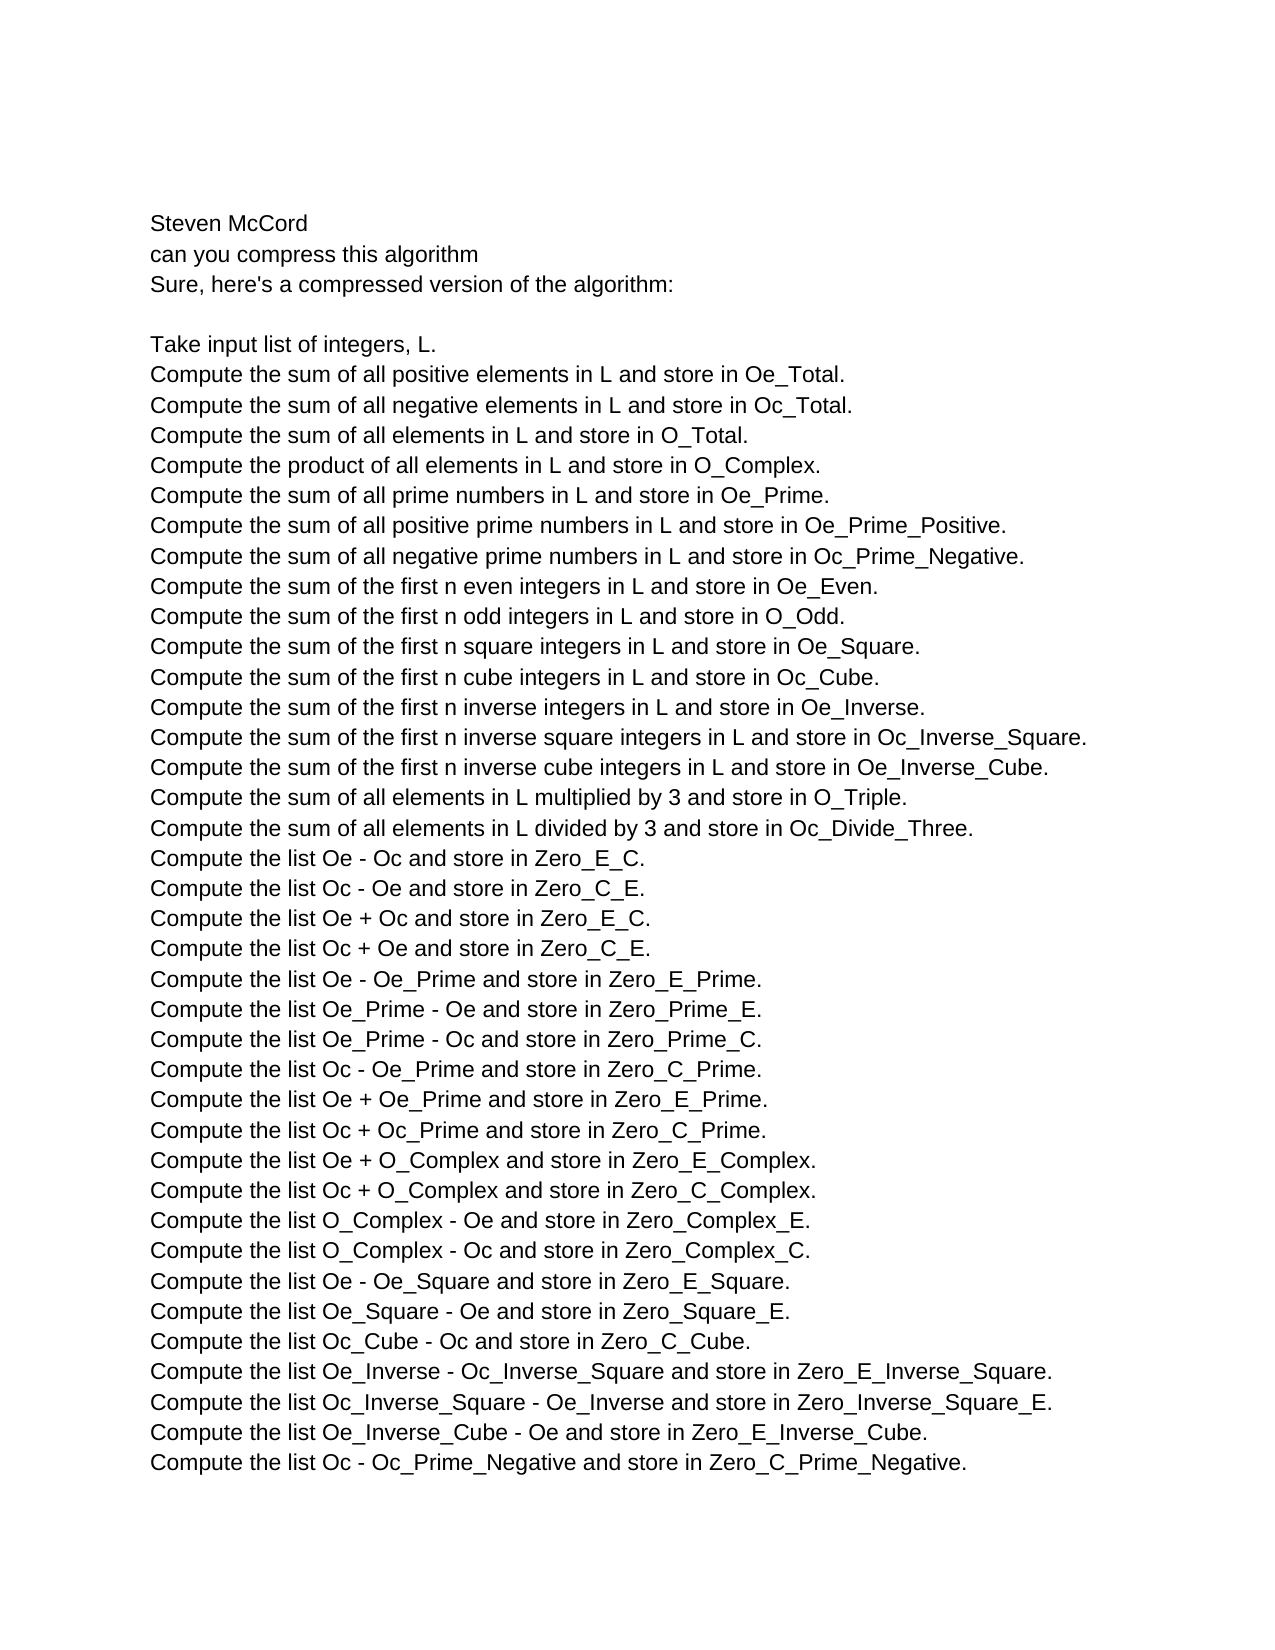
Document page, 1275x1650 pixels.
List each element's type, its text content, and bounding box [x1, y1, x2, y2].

text Compute the list Oc - Oe and store in Zero_C_E. [150, 875, 1125, 901]
text Compute the list Oc + Oc_Prime and store in Zero_C_Prime. [150, 1117, 1125, 1143]
text Compute the list Oe_Inverse_Cube - Oe and store in Zero_E_Inverse_Cube. [150, 1419, 1125, 1445]
text Compute the list Oe_Prime - Oc and store in Zero_Prime_C. [150, 1026, 1125, 1052]
text Compute the sum of all positive elements in L and store in Oe_Total. [150, 361, 1125, 388]
text Compute the sum of the first n inverse square integers in L and store in Oc_Inverse_Square. [150, 724, 1125, 750]
text Steven McCord [150, 210, 1125, 237]
text Compute the sum of the first n square integers in L and store in Oe_Square. [150, 633, 1125, 660]
text Compute the sum of the first n even integers in L and store in Oe_Even. [150, 573, 1125, 599]
text can you compress this algorithm [150, 241, 1125, 267]
text Compute the list Oe + Oe_Prime and store in Zero_E_Prime. [150, 1086, 1125, 1113]
text Compute the sum of the first n cube integers in L and store in Oc_Cube. [150, 663, 1125, 690]
text Compute the list Oc - Oe_Prime and store in Zero_C_Prime. [150, 1056, 1125, 1083]
text Compute the list Oc_Inverse_Square - Oe_Inverse and store in Zero_Inverse_Square_E. [150, 1388, 1125, 1415]
text Compute the list Oe_Prime - Oe and store in Zero_Prime_E. [150, 996, 1125, 1022]
text Compute the list Oe - Oe_Square and store in Zero_E_Square. [150, 1268, 1125, 1294]
text Compute the list O_Complex - Oc and store in Zero_Complex_C. [150, 1237, 1125, 1264]
text Compute the list O_Complex - Oe and store in Zero_Complex_E. [150, 1207, 1125, 1234]
text Compute the sum of all elements in L divided by 3 and store in Oc_Divide_Three. [150, 814, 1125, 841]
text Sure, here's a compressed version of the algorithm: [150, 271, 1125, 297]
text Take input list of integers, L. [150, 331, 1125, 358]
text Compute the list Oe + Oc and store in Zero_E_C. [150, 905, 1125, 932]
text Compute the list Oc + Oe and store in Zero_C_E. [150, 935, 1125, 962]
text Compute the list Oe + O_Complex and store in Zero_E_Complex. [150, 1147, 1125, 1173]
text Compute the sum of all negative prime numbers in L and store in Oc_Prime_Negative. [150, 543, 1125, 569]
text Compute the sum of all prime numbers in L and store in Oe_Prime. [150, 482, 1125, 509]
text Compute the list Oe_Inverse - Oc_Inverse_Square and store in Zero_E_Inverse_Square. [150, 1358, 1125, 1385]
text Compute the list Oe - Oc and store in Zero_E_C. [150, 845, 1125, 871]
text Compute the sum of the first n odd integers in L and store in O_Odd. [150, 603, 1125, 629]
text Compute the list Oe_Square - Oe and store in Zero_Square_E. [150, 1298, 1125, 1324]
text Compute the sum of the first n inverse cube integers in L and store in Oe_Inverse_Cube. [150, 754, 1125, 781]
text Compute the list Oc_Cube - Oc and store in Zero_C_Cube. [150, 1328, 1125, 1354]
text Compute the product of all elements in L and store in O_Complex. [150, 452, 1125, 478]
text Compute the list Oe - Oe_Prime and store in Zero_E_Prime. [150, 966, 1125, 992]
text Compute the sum of all elements in L and store in O_Total. [150, 422, 1125, 448]
text Compute the list Oc + O_Complex and store in Zero_C_Complex. [150, 1177, 1125, 1203]
text Compute the sum of all elements in L multiplied by 3 and store in O_Triple. [150, 784, 1125, 811]
text Compute the sum of the first n inverse integers in L and store in Oe_Inverse. [150, 694, 1125, 720]
text Compute the sum of all negative elements in L and store in Oc_Total. [150, 392, 1125, 418]
text Compute the list Oc - Oc_Prime_Negative and store in Zero_C_Prime_Negative. [150, 1449, 1125, 1475]
text Compute the sum of all positive prime numbers in L and store in Oe_Prime_Positive. [150, 512, 1125, 539]
